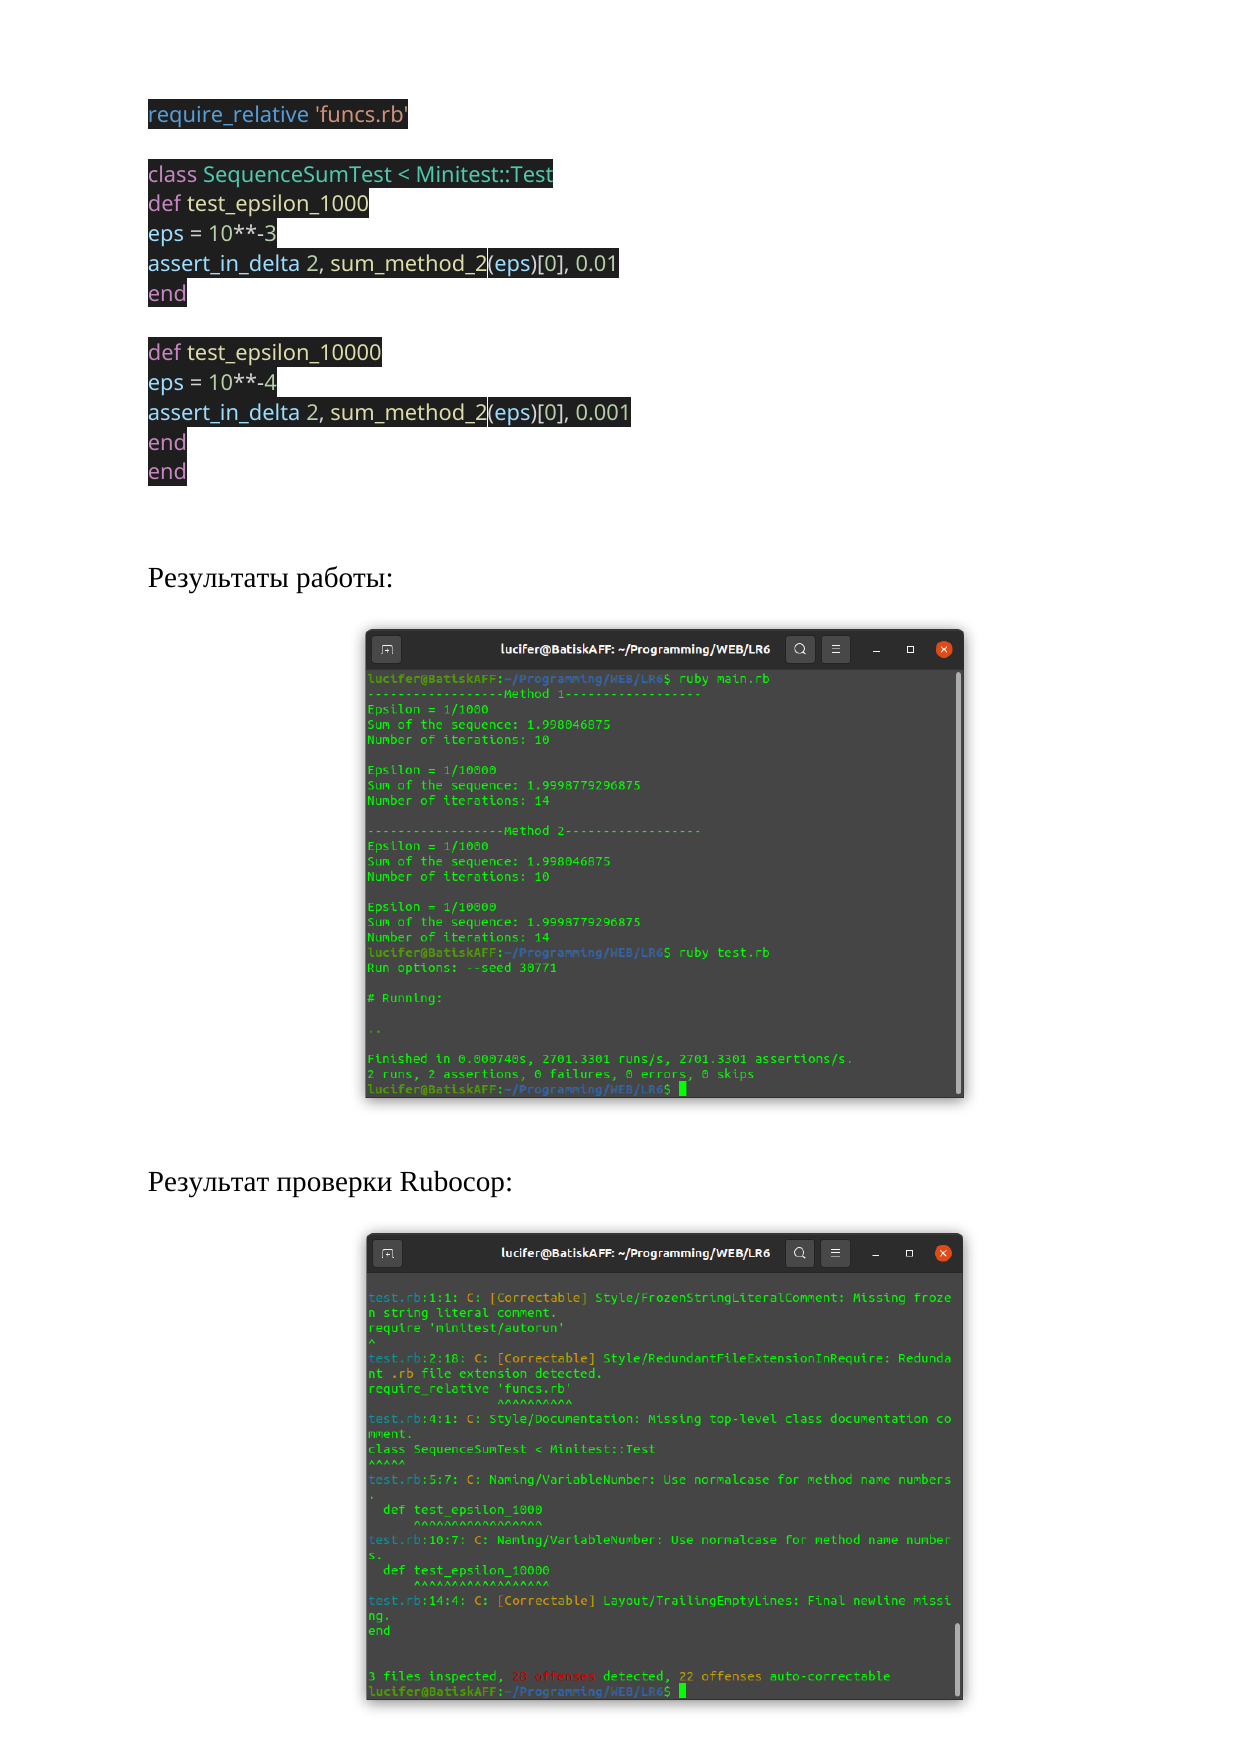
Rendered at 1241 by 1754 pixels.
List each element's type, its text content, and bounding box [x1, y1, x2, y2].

text def test_epsilon_10000 [148, 337, 1181, 367]
text end [148, 456, 1181, 486]
text assert_in_delta 2, sum_method_2(eps)[0], 0.01 [148, 248, 1181, 278]
text class SequenceSumTest < Minitest::Test [148, 158, 1181, 188]
text def test_epsilon_1000 [148, 188, 1181, 218]
text end [148, 278, 1181, 307]
text eps = 10**-4 [148, 367, 1181, 397]
text assert_in_delta 2, sum_method_2(eps)[0], 0.001 [148, 397, 1181, 427]
picture [344, 611, 985, 1121]
text Результат проверки Rubocop: [148, 1164, 1181, 1198]
text Результаты работы: [148, 561, 1181, 594]
text end [148, 427, 1181, 456]
text require_relative 'funcs.rb' [148, 99, 1181, 129]
text eps = 10**-3 [148, 218, 1181, 248]
picture [345, 1214, 984, 1723]
